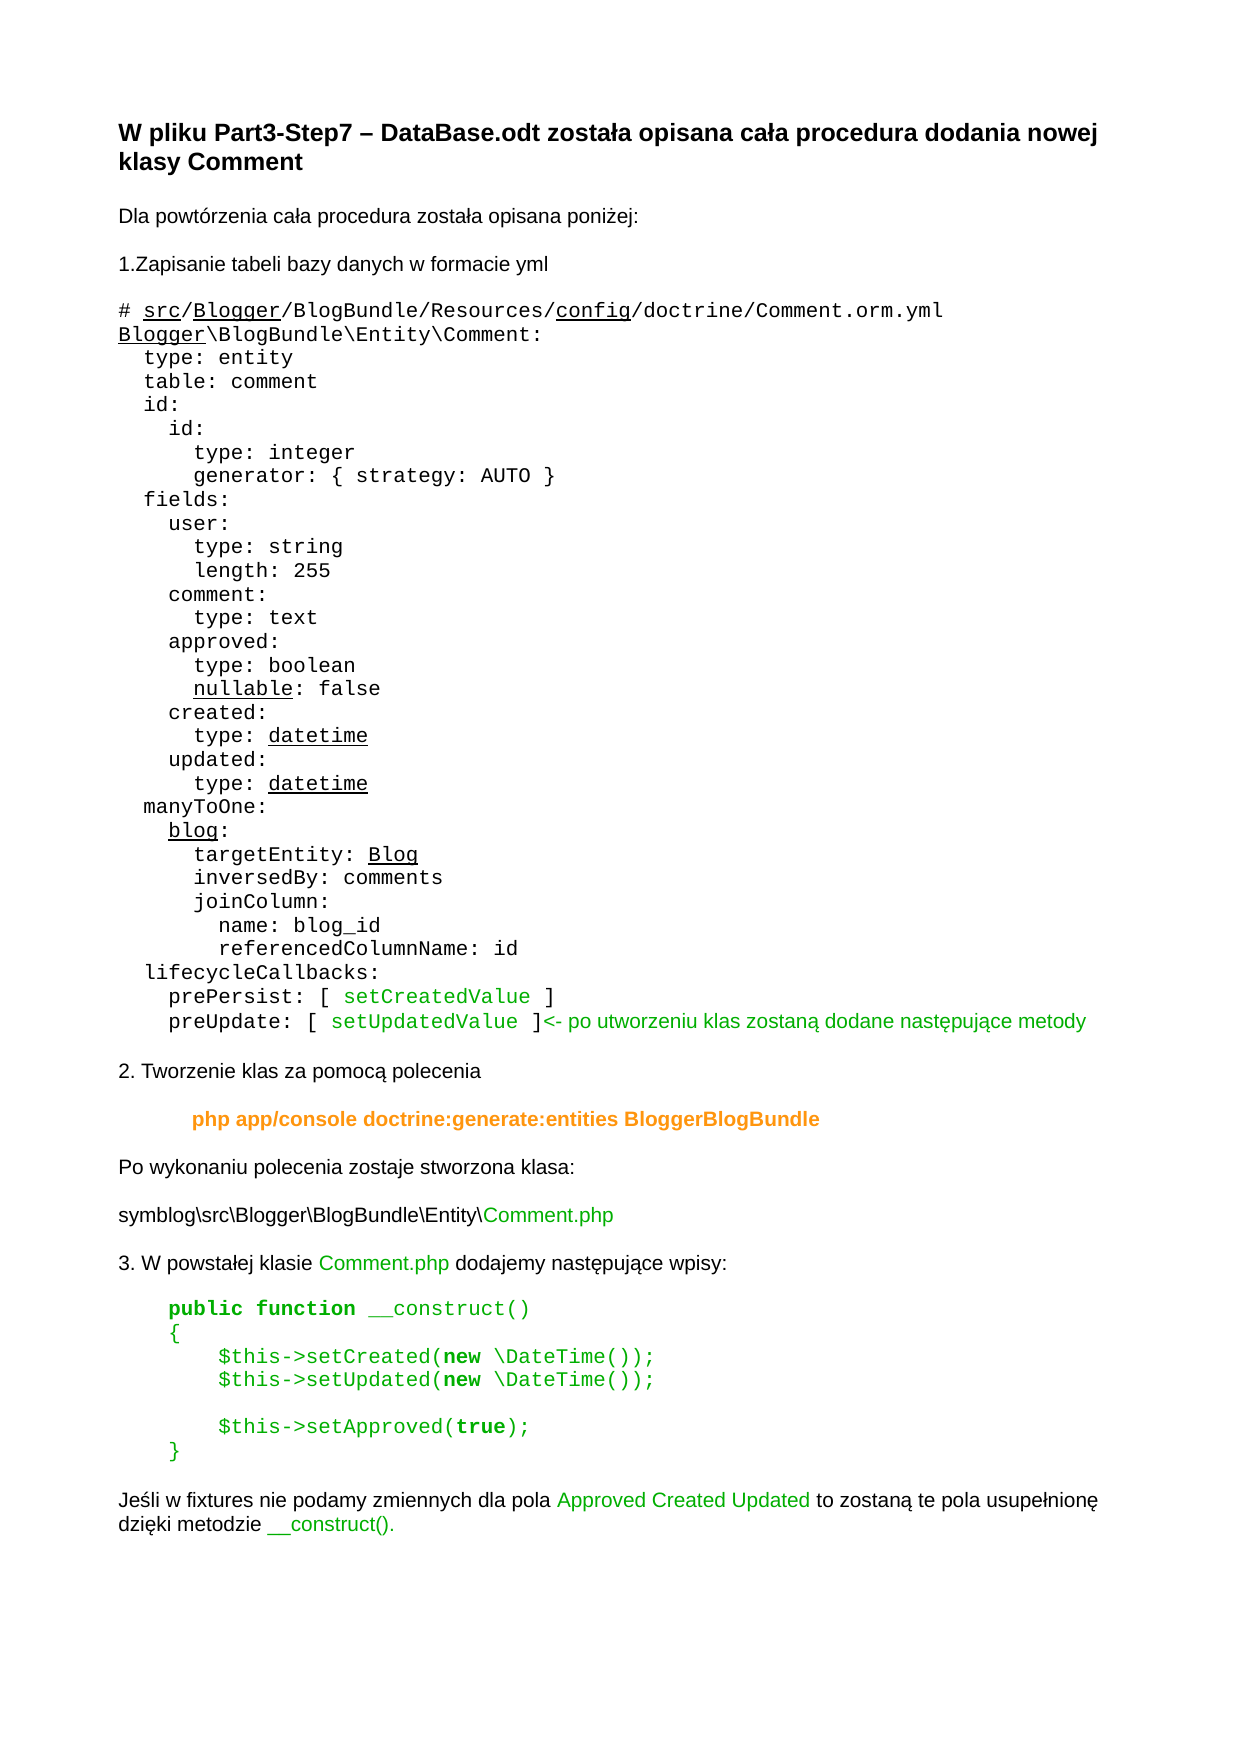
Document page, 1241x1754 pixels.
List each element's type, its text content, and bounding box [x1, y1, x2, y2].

text created: [118, 702, 1122, 726]
text id: [118, 418, 1122, 442]
text W pliku Part3-Step7 – DataBase.odt została opisana cała procedura dodania nowej klasy Comment [118, 118, 1122, 176]
text $this->setUpdated(new \DateTime()); [118, 1369, 1122, 1393]
text user: [118, 513, 1122, 536]
text type: integer [118, 442, 1122, 465]
text blog: [118, 820, 1122, 844]
text } [118, 1440, 1122, 1464]
text type: boolean [118, 654, 1122, 678]
text symblog\src\Blogger\BlogBundle\Entity\Comment.php [118, 1203, 1122, 1227]
text table: comment [118, 371, 1122, 394]
text $this->setCreated(new \DateTime()); [118, 1346, 1122, 1369]
text fields: [118, 489, 1122, 513]
text approved: [118, 631, 1122, 654]
text Dla powtórzenia cała procedura została opisana poniżej: [118, 204, 1122, 228]
text manyToOne: [118, 796, 1122, 820]
text Po wykonaniu polecenia zostaje stworzona klasa: [118, 1155, 1122, 1179]
text name: blog_id [118, 915, 1122, 938]
text length: 255 [118, 560, 1122, 584]
text generator: { strategy: AUTO } [118, 465, 1122, 489]
text $this->setApproved(true); [118, 1417, 1122, 1440]
text Blogger\BlogBundle\Entity\Comment: [118, 323, 1122, 347]
text php app/console doctrine:generate:entities BloggerBlogBundle [118, 1107, 1122, 1131]
text type: datetime [118, 773, 1122, 796]
text comment: [118, 584, 1122, 607]
text 2. Tworzenie klas za pomocą polecenia [118, 1059, 1122, 1083]
text lifecycleCallbacks: [118, 962, 1122, 986]
text prePersist: [ setCreatedValue ] [118, 986, 1122, 1009]
text type: entity [118, 347, 1122, 371]
text type: datetime [118, 726, 1122, 749]
text 3. W powstałej klasie Comment.php dodajemy następujące wpisy: [118, 1251, 1122, 1275]
text targetEntity: Blog [118, 844, 1122, 867]
text nullable: false [118, 678, 1122, 702]
text 1.Zapisanie tabeli bazy danych w formacie yml [118, 252, 1122, 276]
text # src/Blogger/BlogBundle/Resources/config/doctrine/Comment.orm.yml [118, 300, 1122, 323]
text Jeśli w fixtures nie podamy zmiennych dla pola Approved Created Updated to zostaną te pola usupełnionę dzięki metodzie __construct(). [118, 1487, 1122, 1535]
text inversedBy: comments [118, 867, 1122, 891]
text { [118, 1322, 1122, 1346]
text type: text [118, 607, 1122, 631]
text preUpdate: [ setUpdatedValue ]<- po utworzeniu klas zostaną dodane następujące metody [118, 1009, 1122, 1035]
text id: [118, 394, 1122, 418]
text type: string [118, 536, 1122, 560]
text updated: [118, 749, 1122, 773]
text referencedColumnName: id [118, 938, 1122, 962]
text joinColumn: [118, 891, 1122, 915]
text public function __construct() [118, 1298, 1122, 1322]
